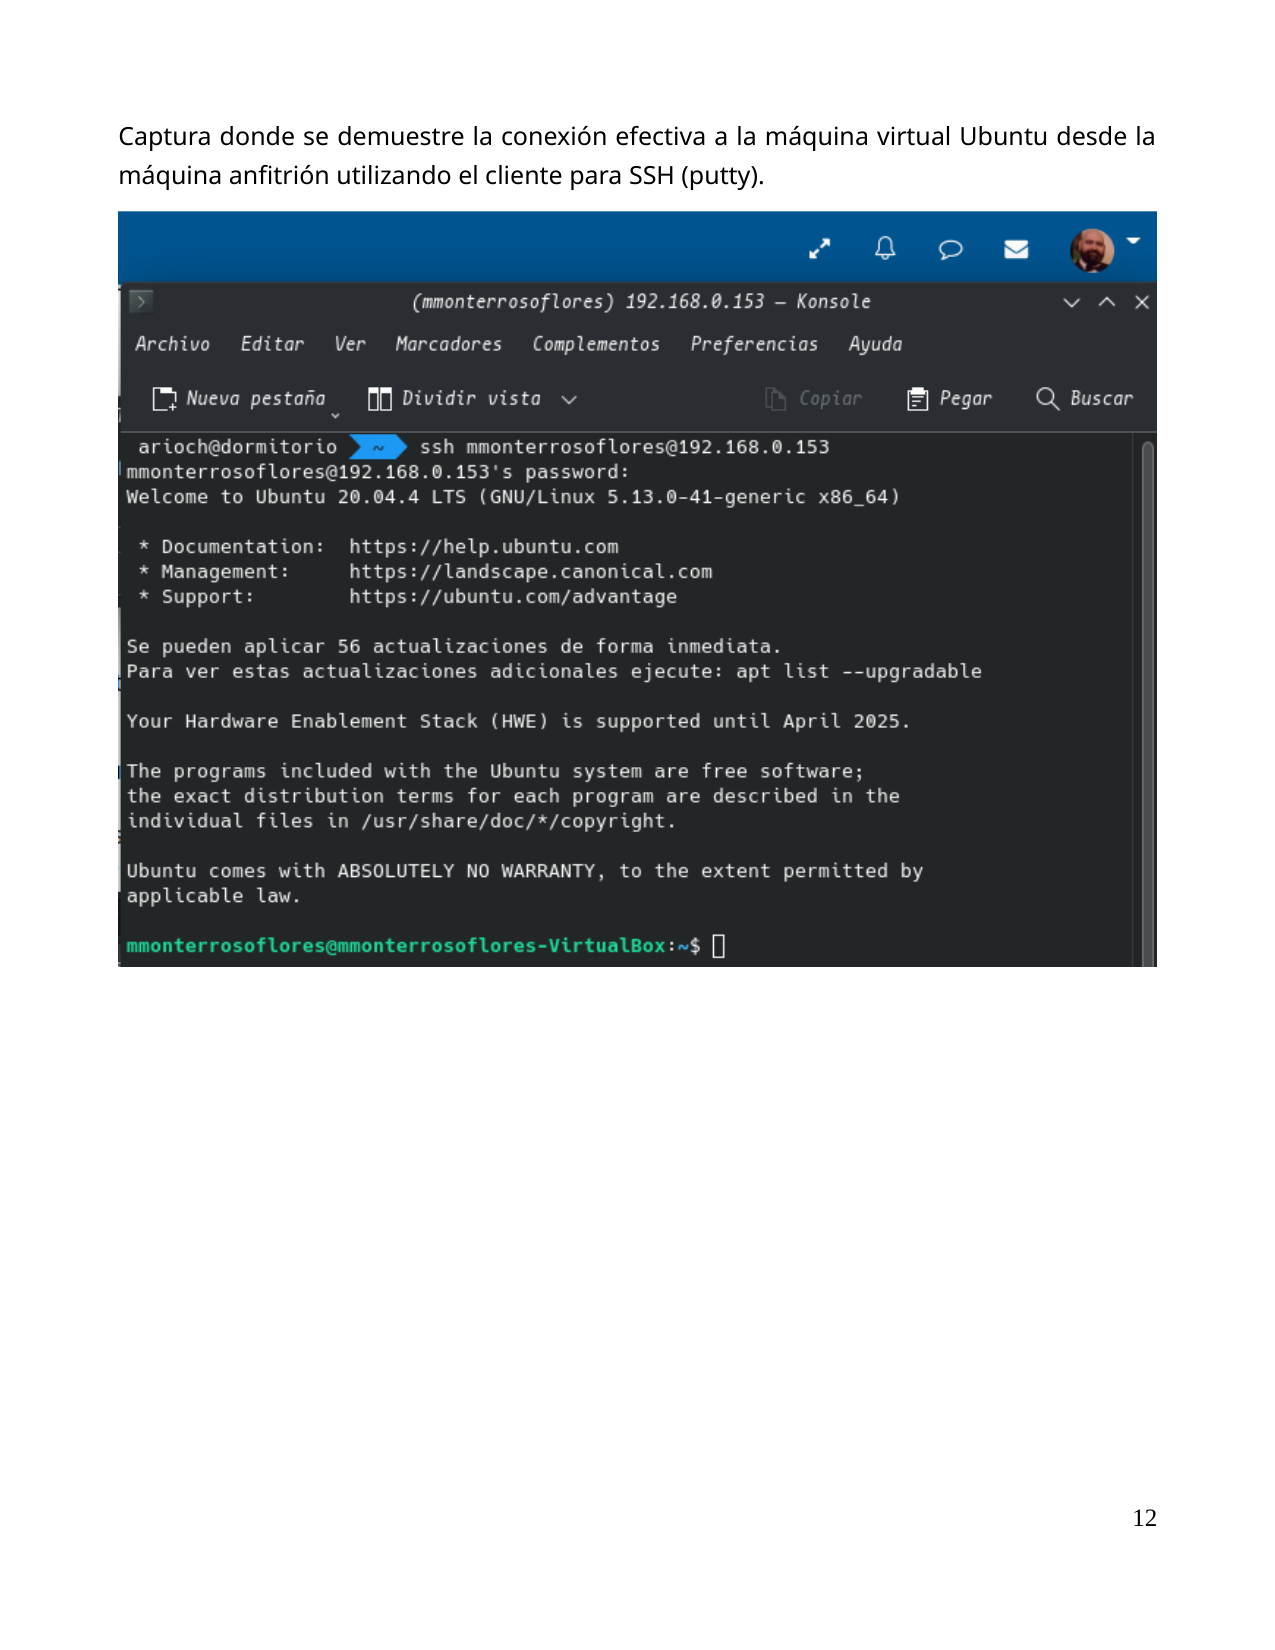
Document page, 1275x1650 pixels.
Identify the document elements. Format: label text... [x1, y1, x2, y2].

table_header [118, 967, 1157, 1001]
text Captura donde se demuestre la conexión efectiva a la máquina virtual Ubuntu desde la máquina anfitrión utilizando el cliente para SSH (putty). [118, 118, 1157, 191]
picture [118, 211, 1157, 967]
